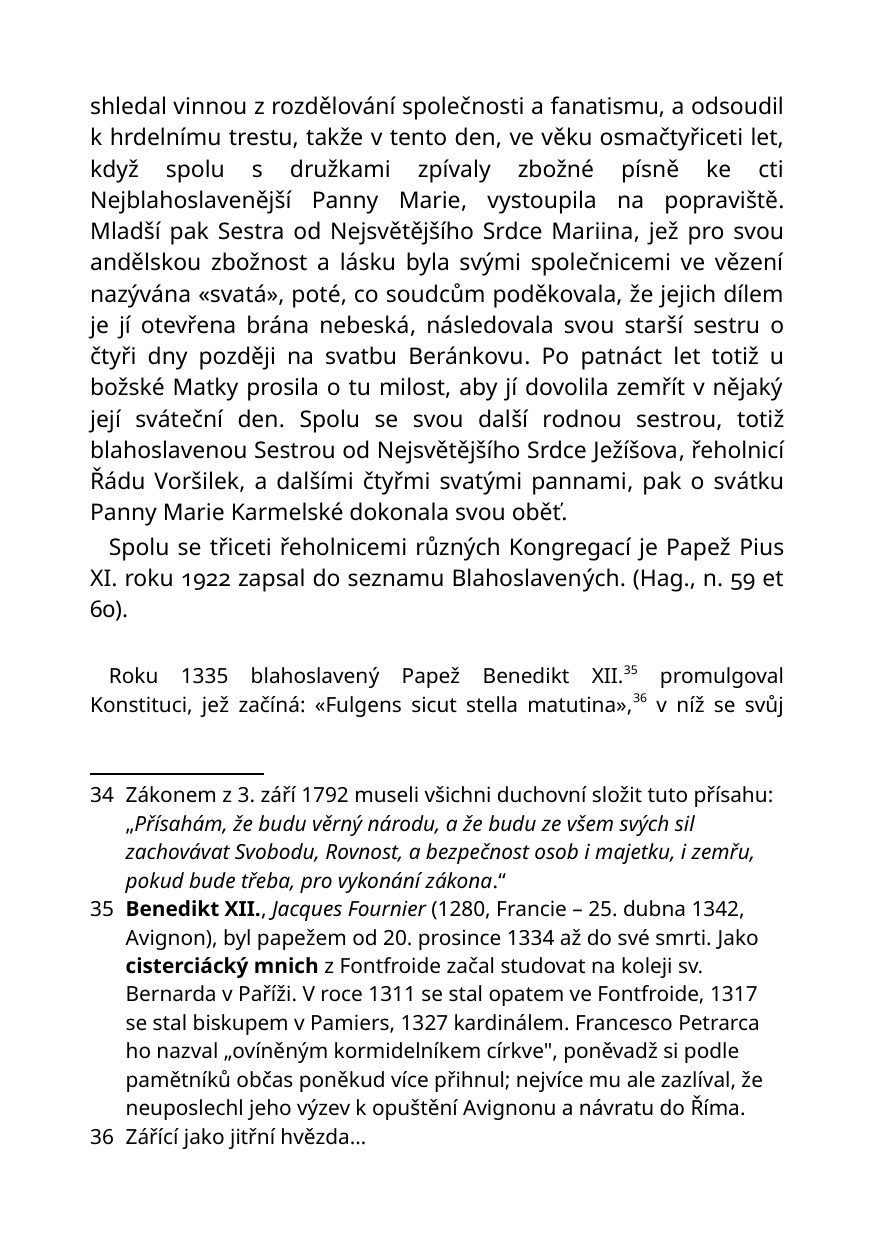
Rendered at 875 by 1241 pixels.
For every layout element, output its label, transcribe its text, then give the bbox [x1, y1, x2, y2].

text Zákonem z 3. září 1792 museli všichni duchovní složit tuto přísahu: „Přísahám, že budu věrný národu, a že budu ze všem svých sil zachovávat Svobodu, Rovnost, a bezpečnost osob i majetku, i zemřu, pokud bude třeba, pro vykonání zákona.“ [90, 781, 784, 894]
text Zářící jako jitřní hvězda… [90, 1122, 784, 1150]
text Spolu se třiceti řeholnicemi různých Kongregací je Papež Pius XI. roku 1922 zapsal do seznamu Blahoslavených. (Hag., n. 59 et 60). [90, 531, 784, 624]
text shledal vinnou z rozdělování společ­nosti a fanatismu, a odsoudil k hrdelnímu trestu, takže v tento den, ve věku osmačtyřiceti let, když spolu s družkami zpívaly zbožné písně ke cti Nejblahoslavenější Panny Marie, vystoupila na popraviště. Mladší pak Sestra od Nejsvětějšího Srdce Mariina, jež pro svou andělskou zbožnost a lásku byla svými společnicemi ve vězení nazývána «svatá», poté, co soudcům poděkovala, že jejich dílem je jí otevřena brána nebeská, následovala svou starší sestru o čtyři dny později na svatbu Beránkovu. Po patnáct let totiž u božské Matky prosila o tu milost, aby jí dovolila zemřít v nějaký její sváteční den. Spolu se svou další rodnou sestrou, totiž blahoslavenou Sestrou od Nejsvětějšího Srdce Ježíšova, řeholnicí Řádu Voršilek, a dalšími čtyřmi svatými pannami, pak o svátku Panny Marie Karmelské dokonala svou oběť. [90, 90, 784, 527]
text Benedikt XII., Jacques Fournier (1280, Francie – 25. dubna 1342, Avignon), byl papežem od 20. prosince 1334 až do své smrti. Jako cisterciácký mnich z Fontfroide začal studovat na koleji sv. Bernarda v Paříži. V roce 1311 se stal opatem ve Fontfroide, 1317 se stal biskupem v Pamiers, 1327 kardinálem. Francesco Petrarca ho nazval „ovíněným kormidelníkem církve", poněvadž si podle pamětníků občas poněkud více přihnul; nejvíce mu ale zazlíval, že neuposlechl jeho výzev k opuštění Avignonu a návratu do Říma. [90, 894, 784, 1122]
text Roku 1335 blahoslavený Papež Benedikt XII. promulgoval Konstituci, jež začíná: «Fulgens sicut stella matutina», v níž se svůj Cisterciácký Řád snažil navrátit ke svatějšímu způsobu života a přísnější poslušnosti Řeholi. [90, 662, 784, 718]
